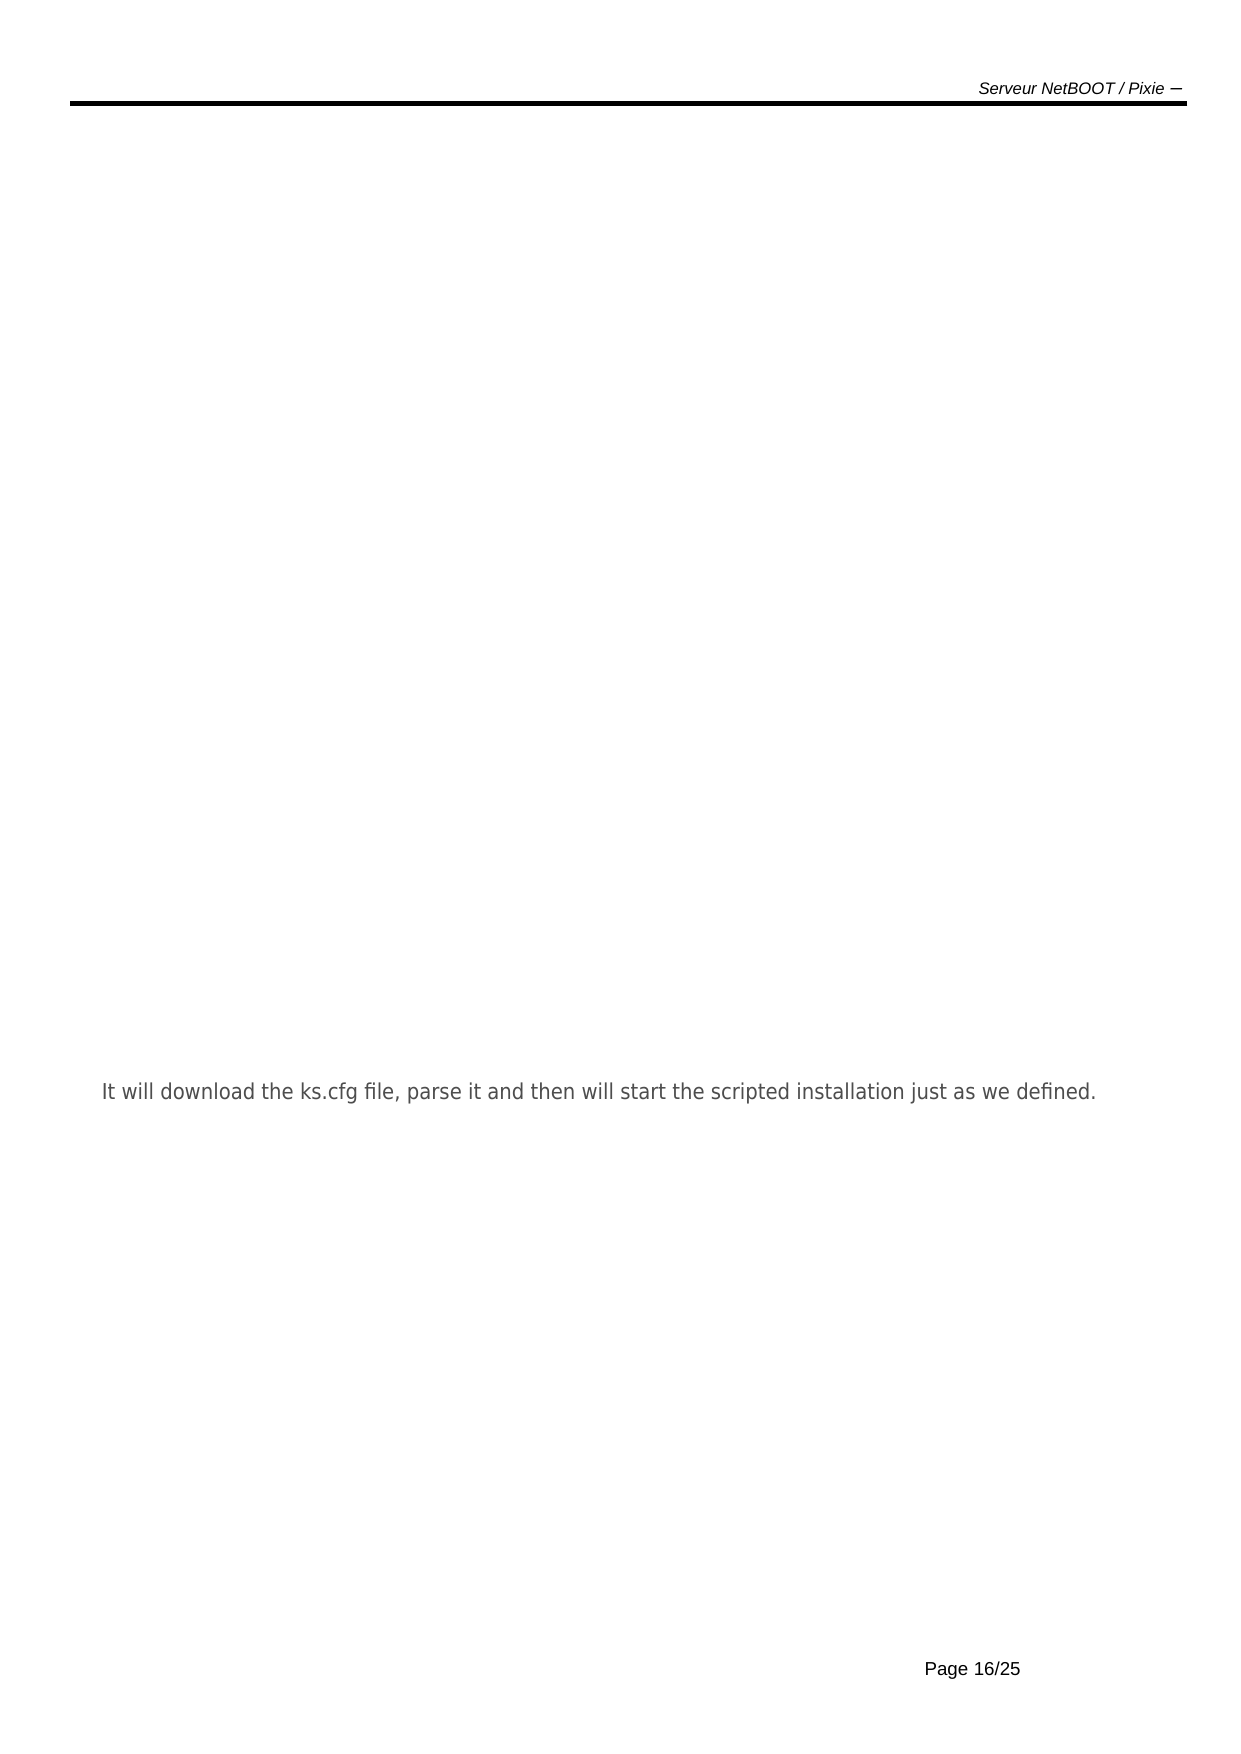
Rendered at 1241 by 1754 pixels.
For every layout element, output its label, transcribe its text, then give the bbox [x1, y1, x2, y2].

text It will download the ks.cfg file, parse it and then will start the scripted installation just as we defined. [102, 1079, 1156, 1105]
